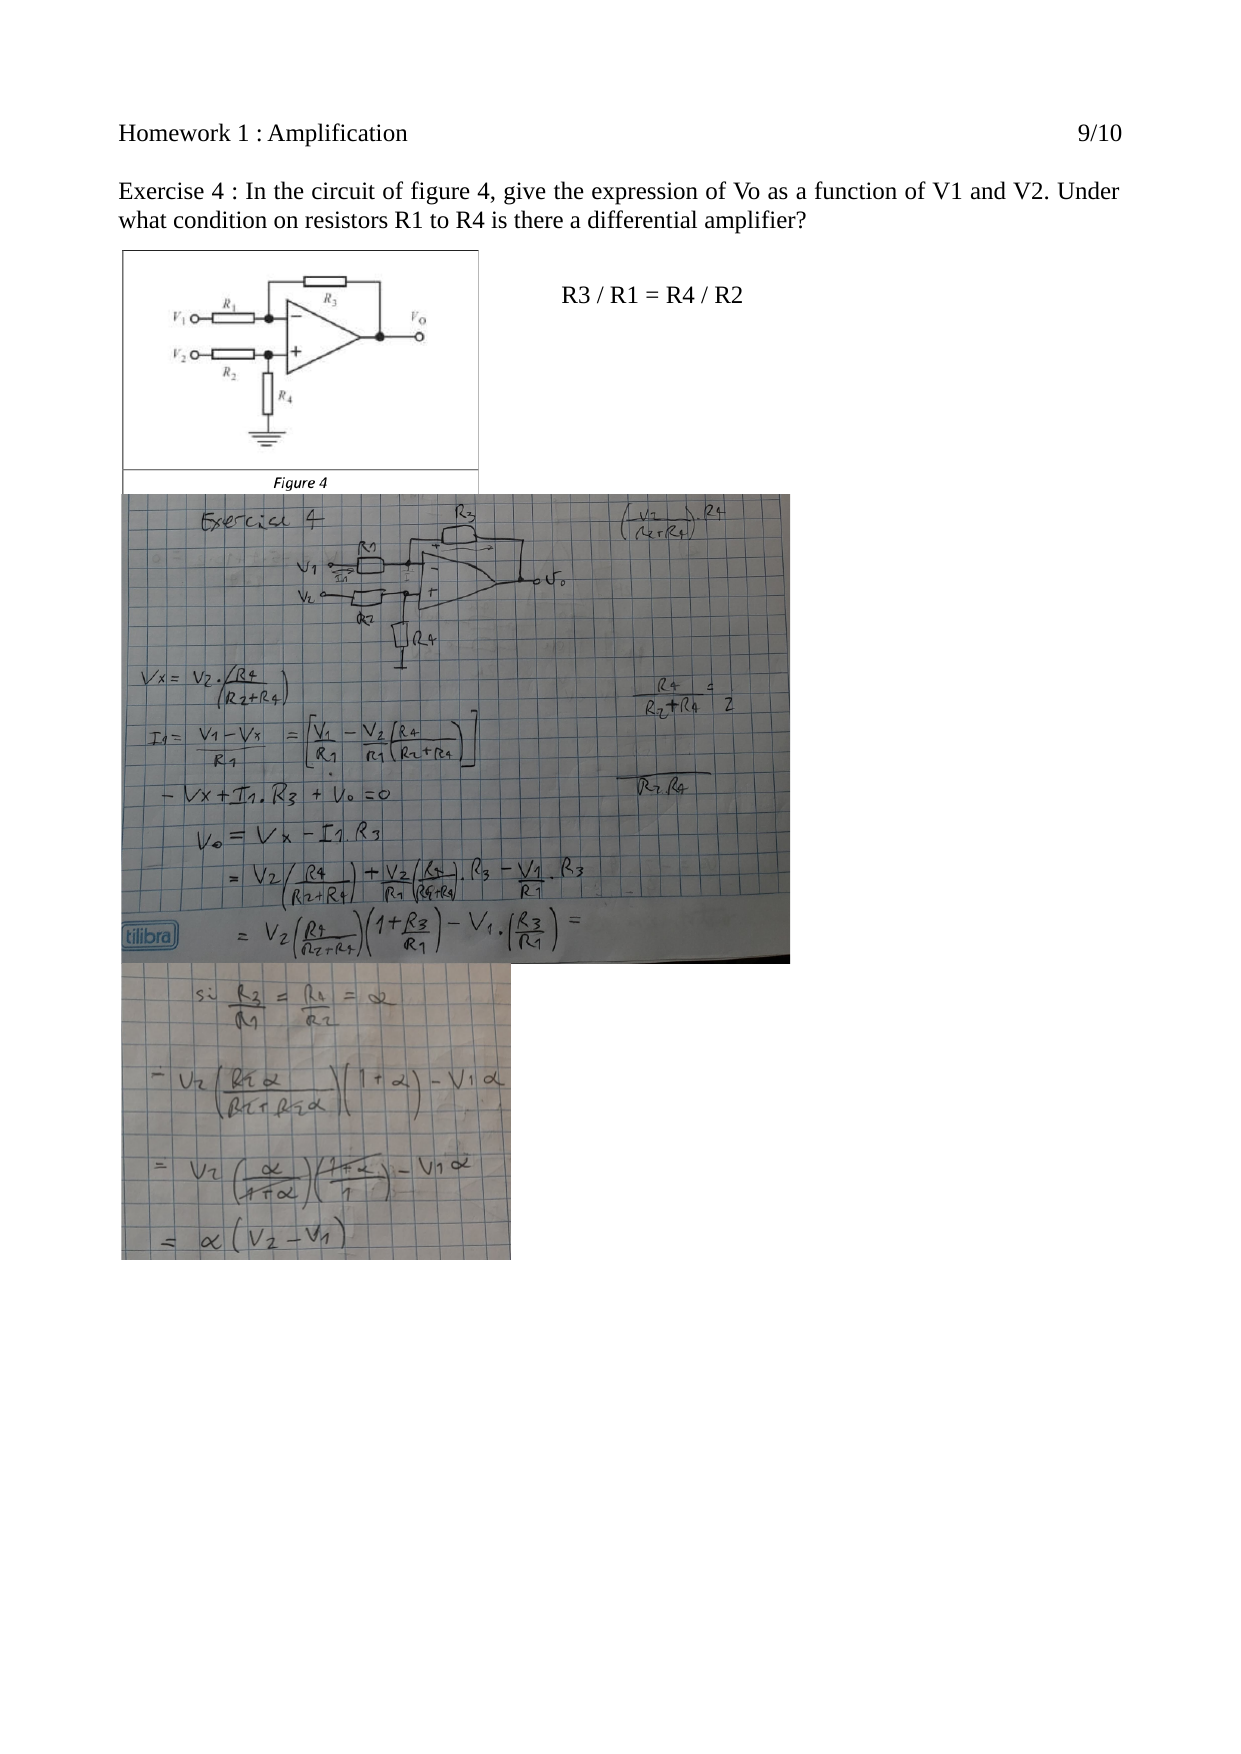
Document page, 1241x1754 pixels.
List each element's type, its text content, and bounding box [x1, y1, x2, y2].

text R3 / R1 = R4 / R2 [479, 280, 1122, 309]
picture [121, 249, 791, 1260]
text Exercise 4 : In the circuit of figure 4, give the expression of Vo as a function of V1 and V2. Under what condition on resistors R1 to R4 is there a differential amplifier? [118, 176, 1122, 234]
